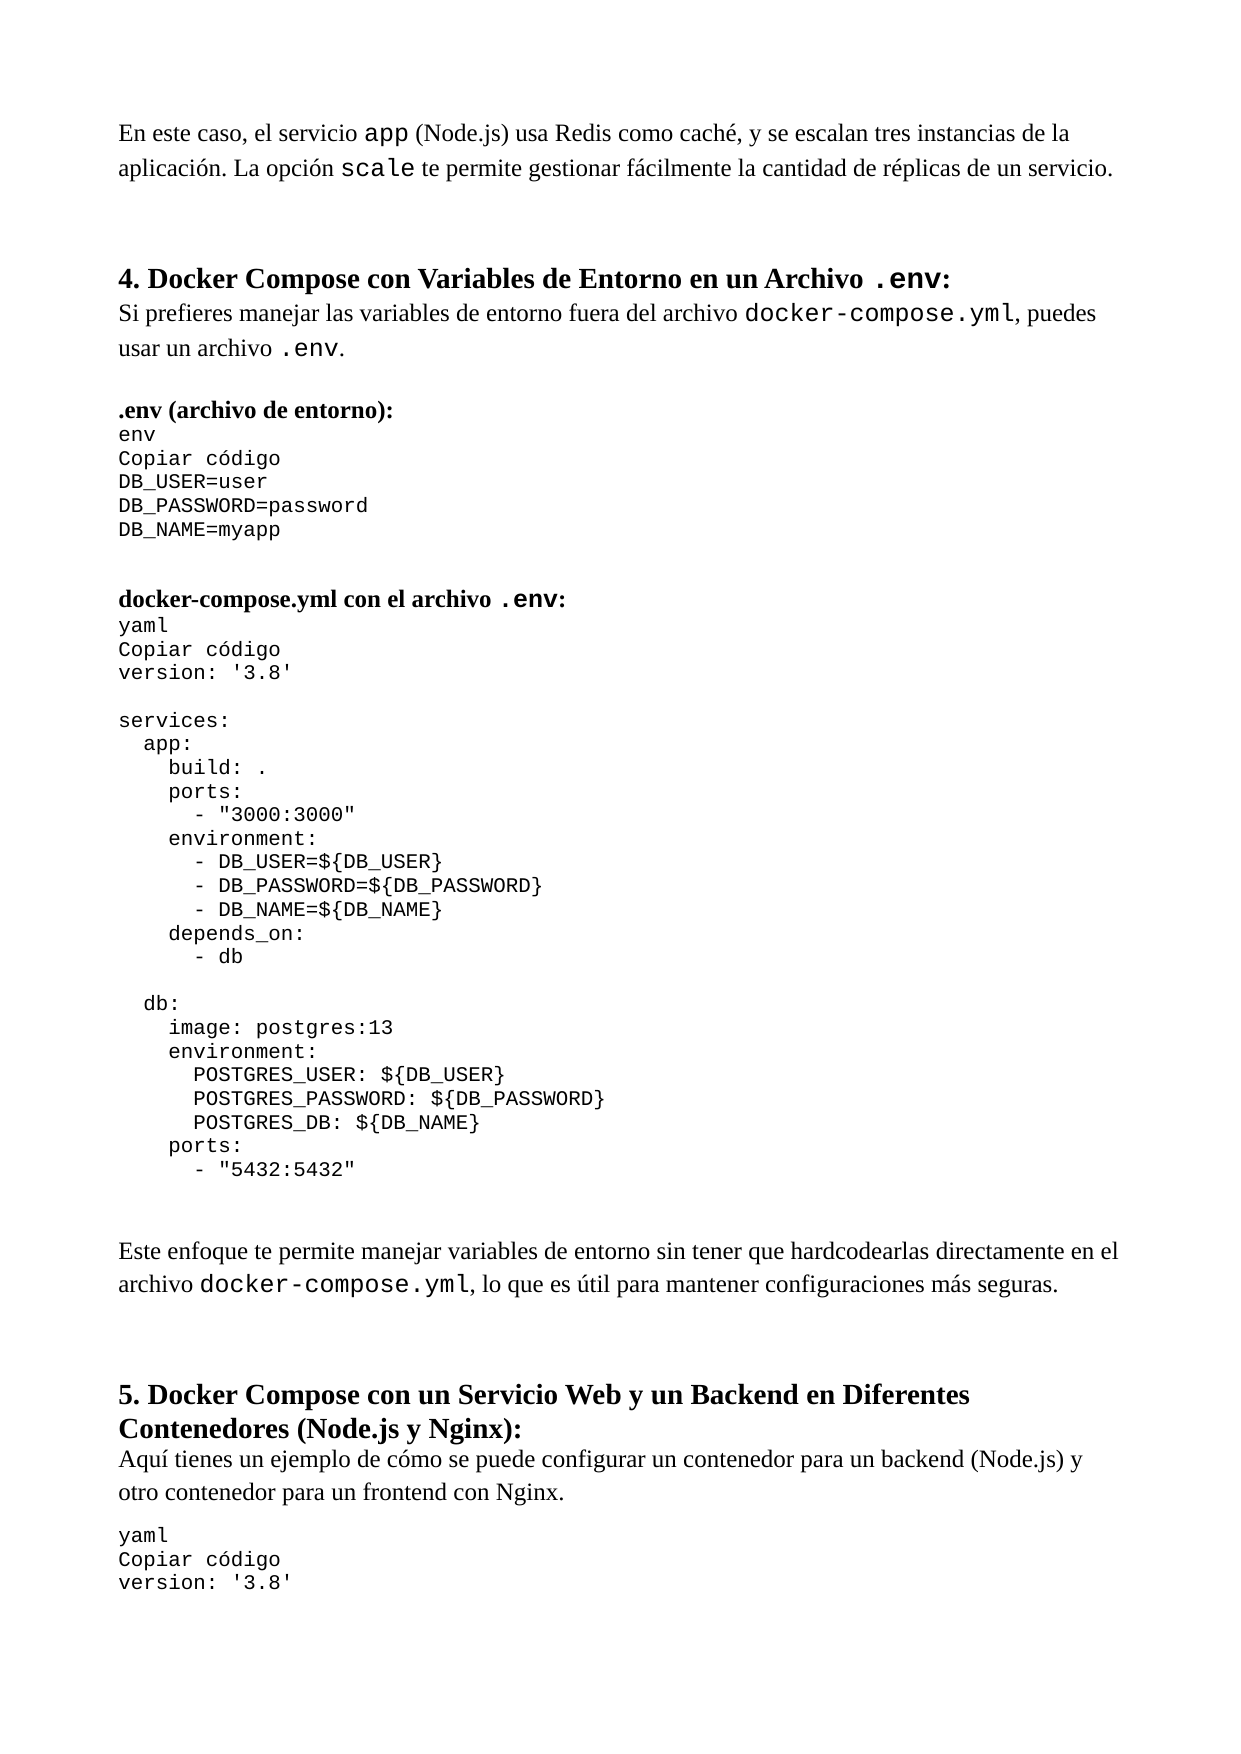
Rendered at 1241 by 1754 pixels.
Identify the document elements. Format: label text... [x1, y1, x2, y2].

subtitle 5. Docker Compose con un Servicio Web y un Backend en Diferentes Contenedores (Node.js y Nginx): [118, 1377, 1122, 1444]
text yaml [118, 615, 1122, 639]
subtitle 4. Docker Compose con Variables de Entorno en un Archivo .env: [118, 262, 1122, 298]
text - DB_NAME=${DB_NAME} [118, 899, 1122, 922]
text DB_USER=user [118, 471, 1122, 495]
text image: postgres:13 [118, 1017, 1122, 1041]
text Copiar código [118, 448, 1122, 471]
text environment: [118, 828, 1122, 852]
text DB_PASSWORD=password [118, 495, 1122, 519]
text Este enfoque te permite manejar variables de entorno sin tener que hardcodearlas directamente en el archivo docker-compose.yml, lo que es útil para mantener configuraciones más seguras. [118, 1236, 1122, 1299]
text POSTGRES_PASSWORD: ${DB_PASSWORD} [118, 1088, 1122, 1112]
text DB_NAME=myapp [118, 519, 1122, 542]
text depends_on: [118, 922, 1122, 946]
text POSTGRES_DB: ${DB_NAME} [118, 1112, 1122, 1135]
text ports: [118, 781, 1122, 804]
text - db [118, 946, 1122, 970]
text Si prefieres manejar las variables de entorno fuera del archivo docker-compose.yml, puedes usar un archivo .env. [118, 298, 1122, 364]
text - DB_PASSWORD=${DB_PASSWORD} [118, 875, 1122, 899]
text Aquí tienes un ejemplo de cómo se puede configurar un contenedor para un backend (Node.js) y otro contenedor para un frontend con Nginx. [118, 1444, 1122, 1506]
text Copiar código [118, 1548, 1122, 1572]
subtitle .env (archivo de entorno): [118, 395, 1122, 424]
text - "3000:3000" [118, 804, 1122, 828]
text version: '3.8' [118, 1572, 1122, 1596]
text env [118, 424, 1122, 448]
text Copiar código [118, 639, 1122, 662]
text app: [118, 733, 1122, 757]
subtitle docker-compose.yml con el archivo .env: [118, 584, 1122, 615]
text yaml [118, 1525, 1122, 1548]
text db: [118, 993, 1122, 1017]
text services: [118, 710, 1122, 733]
text ports: [118, 1135, 1122, 1159]
text En este caso, el servicio app (Node.js) usa Redis como caché, y se escalan tres instancias de la aplicación. La opción scale te permite gestionar fácilmente la cantidad de réplicas de un servicio. [118, 118, 1122, 184]
text version: '3.8' [118, 662, 1122, 686]
text build: . [118, 757, 1122, 781]
text - "5432:5432" [118, 1159, 1122, 1183]
text - DB_USER=${DB_USER} [118, 852, 1122, 875]
text POSTGRES_USER: ${DB_USER} [118, 1064, 1122, 1088]
text environment: [118, 1041, 1122, 1064]
